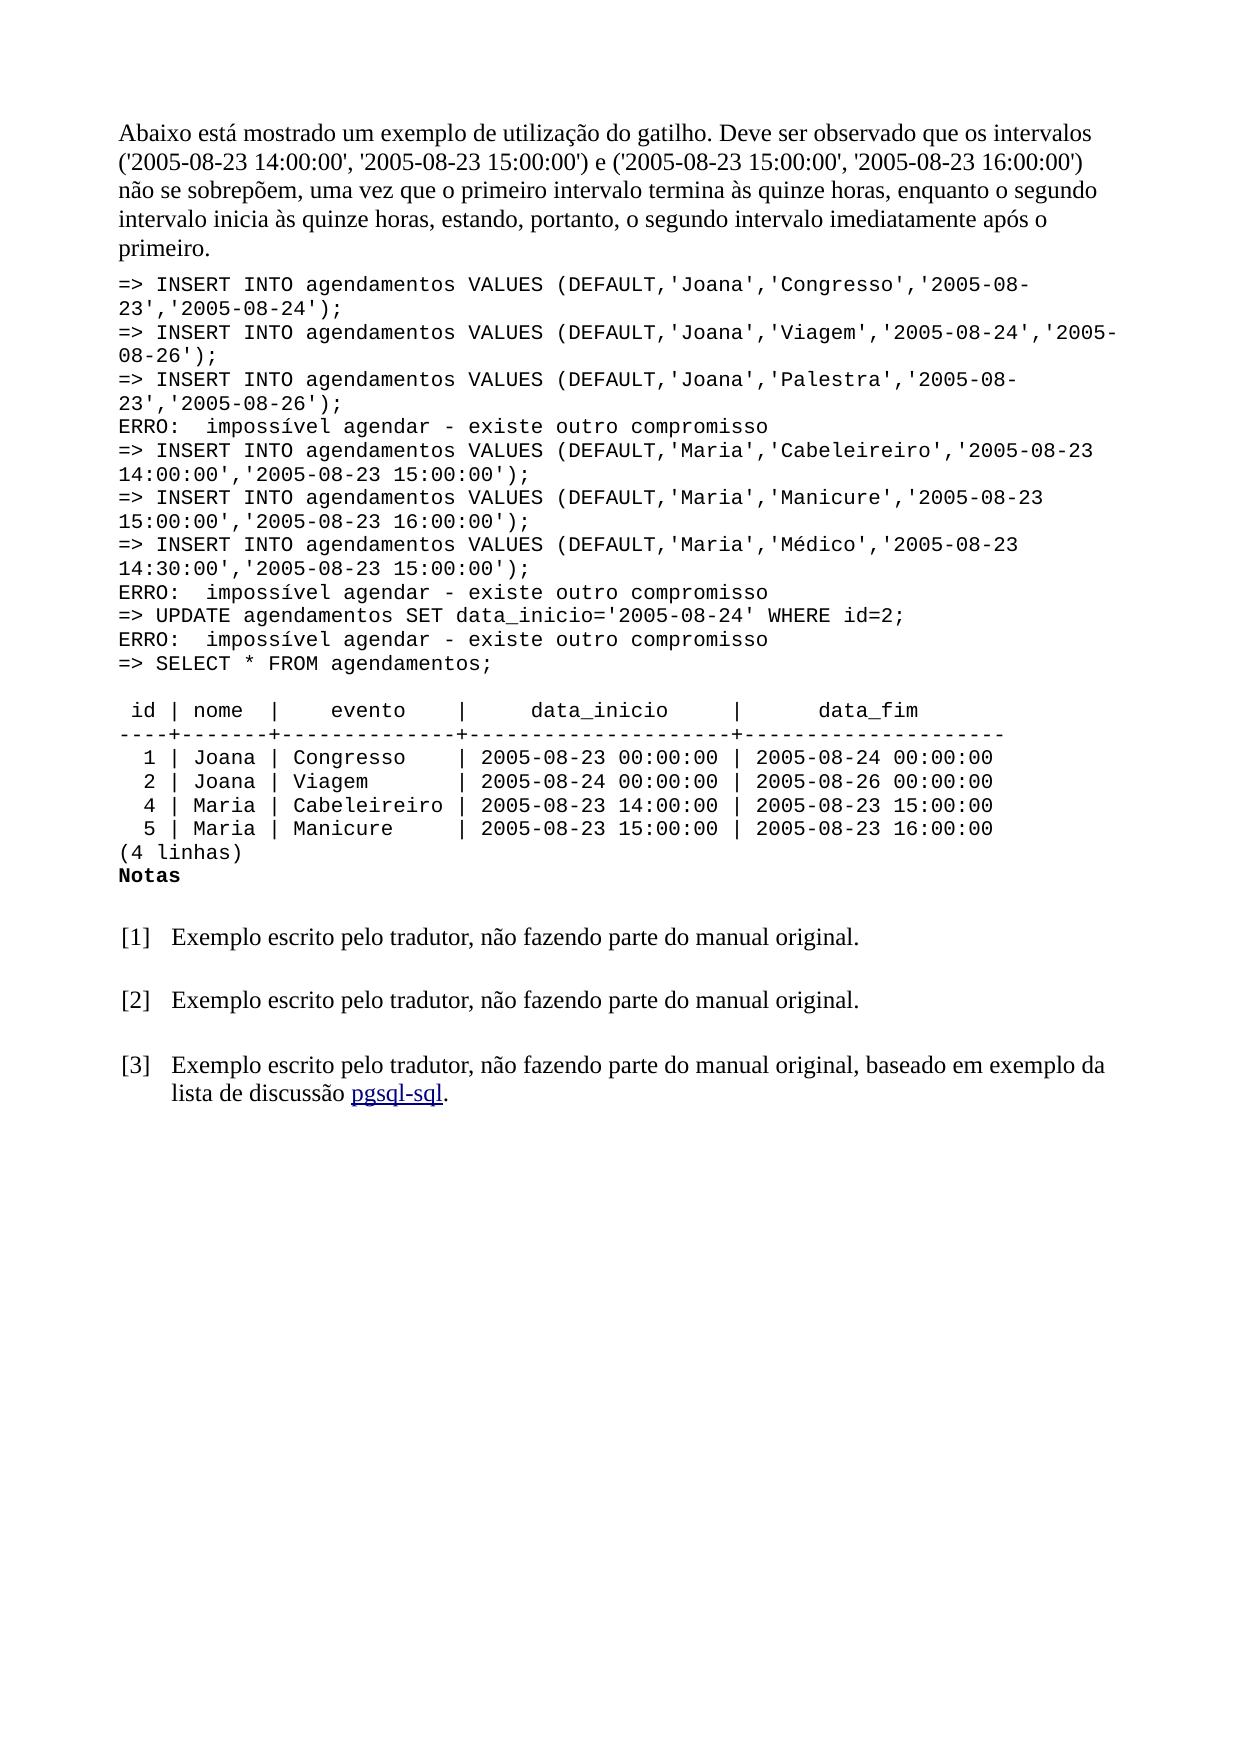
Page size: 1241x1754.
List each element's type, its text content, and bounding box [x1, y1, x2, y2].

table_cell [3] [118, 1047, 168, 1139]
text ----+-------+--------------+---------------------+--------------------- [118, 724, 1122, 747]
text => INSERT INTO agendamentos VALUES (DEFAULT,'Maria','Médico','2005-08-23 14:30:00','2005-08-23 15:00:00'); [118, 534, 1122, 582]
text 5 | Maria | Manicure | 2005-08-23 15:00:00 | 2005-08-23 16:00:00 [118, 818, 1122, 842]
text => INSERT INTO agendamentos VALUES (DEFAULT,'Joana','Palestra','2005-08-23','2005-08-26'); [118, 369, 1122, 416]
table_header [1] [118, 919, 168, 983]
text => INSERT INTO agendamentos VALUES (DEFAULT,'Joana','Congresso','2005-08-23','2005-08-24'); [118, 274, 1122, 322]
text => UPDATE agendamentos SET data_inicio='2005-08-24' WHERE id=2; [118, 605, 1122, 629]
table_header Exemplo escrito pelo tradutor, não fazendo parte do manual original. [168, 919, 1122, 983]
text id | nome | evento | data_inicio | data_fim [118, 700, 1122, 724]
text 2 | Joana | Viagem | 2005-08-24 00:00:00 | 2005-08-26 00:00:00 [118, 771, 1122, 794]
text => INSERT INTO agendamentos VALUES (DEFAULT,'Maria','Cabeleireiro','2005-08-23 14:00:00','2005-08-23 15:00:00'); [118, 440, 1122, 487]
table_cell Exemplo escrito pelo tradutor, não fazendo parte do manual original, baseado em exemplo da lista de discussão pgsql-sql. [168, 1047, 1122, 1139]
text ERRO: impossível agendar - existe outro compromisso [118, 582, 1122, 605]
text => INSERT INTO agendamentos VALUES (DEFAULT,'Joana','Viagem','2005-08-24','2005-08-26'); [118, 322, 1122, 369]
text 4 | Maria | Cabeleireiro | 2005-08-23 14:00:00 | 2005-08-23 15:00:00 [118, 794, 1122, 818]
text (4 linhas) Notas [118, 842, 1122, 889]
text 1 | Joana | Congresso | 2005-08-23 00:00:00 | 2005-08-24 00:00:00 [118, 747, 1122, 771]
text ERRO: impossível agendar - existe outro compromisso [118, 416, 1122, 440]
text => INSERT INTO agendamentos VALUES (DEFAULT,'Maria','Manicure','2005-08-23 15:00:00','2005-08-23 16:00:00'); [118, 487, 1122, 534]
table_cell Exemplo escrito pelo tradutor, não fazendo parte do manual original. [168, 983, 1122, 1047]
text Abaixo está mostrado um exemplo de utilização do gatilho. Deve ser observado que os intervalos ('2005-08-23 14:00:00', '2005-08-23 15:00:00') e ('2005-08-23 15:00:00', '2005-08-23 16:00:00') não se sobrepõem, uma vez que o primeiro intervalo termina às quinze horas, enquanto o segundo intervalo inicia às quinze horas, estando, portanto, o segundo intervalo imediatamente após o primeiro. [118, 118, 1122, 262]
table_cell [2] [118, 983, 168, 1047]
text => SELECT * FROM agendamentos; [118, 653, 1122, 676]
text ERRO: impossível agendar - existe outro compromisso [118, 629, 1122, 653]
